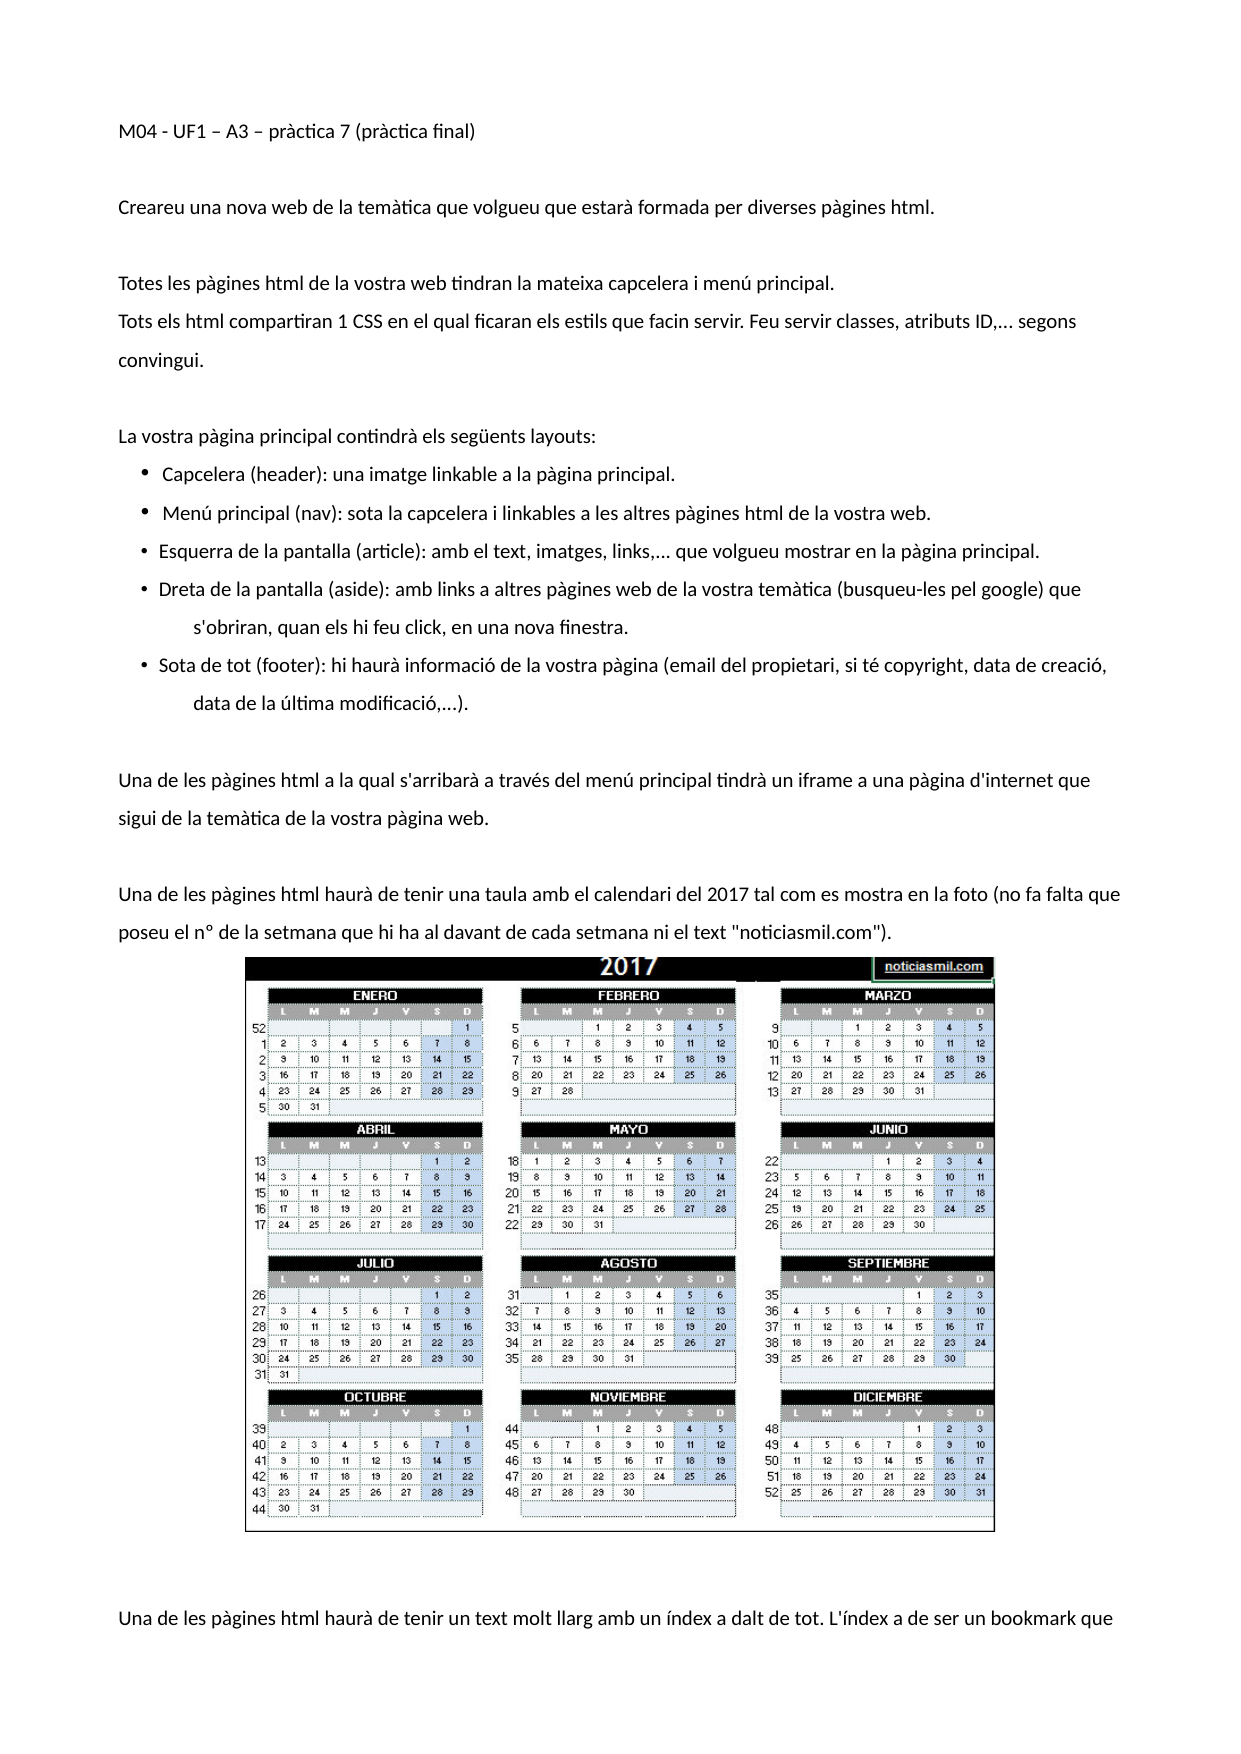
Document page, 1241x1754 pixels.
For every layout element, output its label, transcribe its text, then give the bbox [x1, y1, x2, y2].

list Menú principal (nav): sota la capcelera i linkables a les altres pàgines html de la vostra web. [141, 500, 1122, 525]
list Capcelera (header): una imatge linkable a la pàgina principal. [141, 461, 1122, 487]
text Creareu una nova web de la temàtica que volgueu que estarà formada per diverses pàgines html. [118, 194, 1122, 220]
list Dreta de la pantalla (aside): amb links a altres pàgines web de la vostra temàtica (busqueu-les pel google) que s'obriran, quan els hi feu click, en una nova finestra. [141, 576, 1122, 640]
text La vostra pàgina principal contindrà els següents layouts: [118, 423, 1122, 448]
text Totes les pàgines html de la vostra web tindran la mateixa capcelera i menú principal. [118, 271, 1122, 296]
text Una de les pàgines html haurà de tenir una taula amb el calendari del 2017 tal com es mostra en la foto (no fa falta que poseu el nº de la setmana que hi ha al davant de cada setmana ni el text "noticiasmil.com"). [118, 881, 1122, 945]
list Sota de tot (footer): hi haurà informació de la vostra pàgina (email del propietari, si té copyright, data de creació, data de la última modificació,...). [141, 652, 1122, 716]
text M04 - UF1 – A3 – pràctica 7 (pràctica final) [118, 118, 1122, 143]
picture [245, 957, 995, 1532]
text Una de les pàgines html haurà de tenir un text molt llarg amb un índex a dalt de tot. L'índex a de ser un bookmark que [118, 1606, 1122, 1631]
text Tots els html compartiran 1 CSS en el qual ficaran els estils que facin servir. Feu servir classes, atributs ID,... segons convingui. [118, 309, 1122, 372]
text Una de les pàgines html a la qual s'arribarà a través del menú principal tindrà un iframe a una pàgina d'internet que sigui de la temàtica de la vostra pàgina web. [118, 767, 1122, 830]
list Esquerra de la pantalla (article): amb el text, imatges, links,... que volgueu mostrar en la pàgina principal. [141, 538, 1122, 563]
